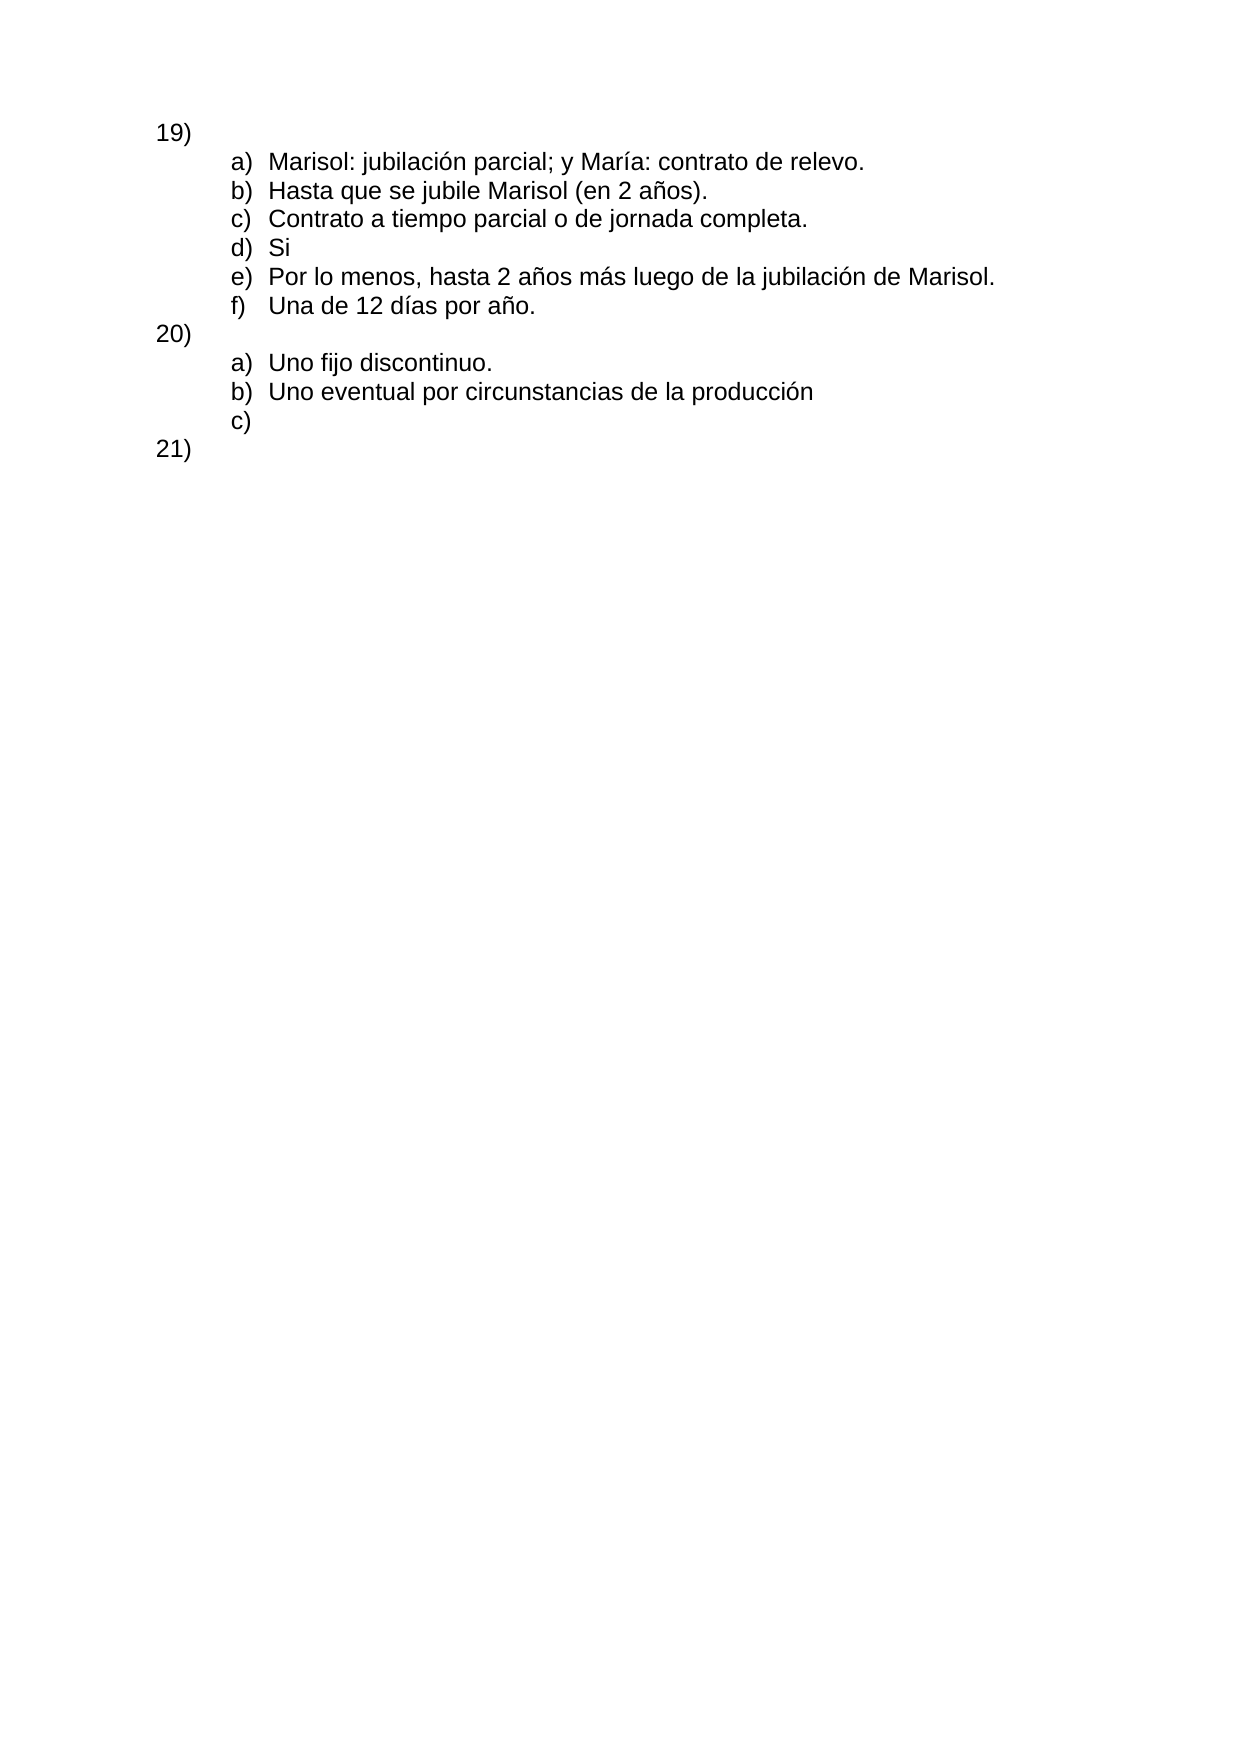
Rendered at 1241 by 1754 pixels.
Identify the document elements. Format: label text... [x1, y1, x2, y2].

list Marisol: jubilación parcial; y María: contrato de relevo. [231, 147, 1122, 176]
list Uno fijo discontinuo. [231, 348, 1122, 377]
list Por lo menos, hasta 2 años más luego de la jubilación de Marisol. [231, 262, 1122, 291]
list Uno eventual por circunstancias de la producción [231, 377, 1122, 406]
list Hasta que se jubile Marisol (en 2 años). [231, 176, 1122, 204]
list Contrato a tiempo parcial o de jornada completa. [231, 204, 1122, 233]
list Una de 12 días por año. [231, 291, 1122, 319]
list Si [231, 233, 1122, 262]
